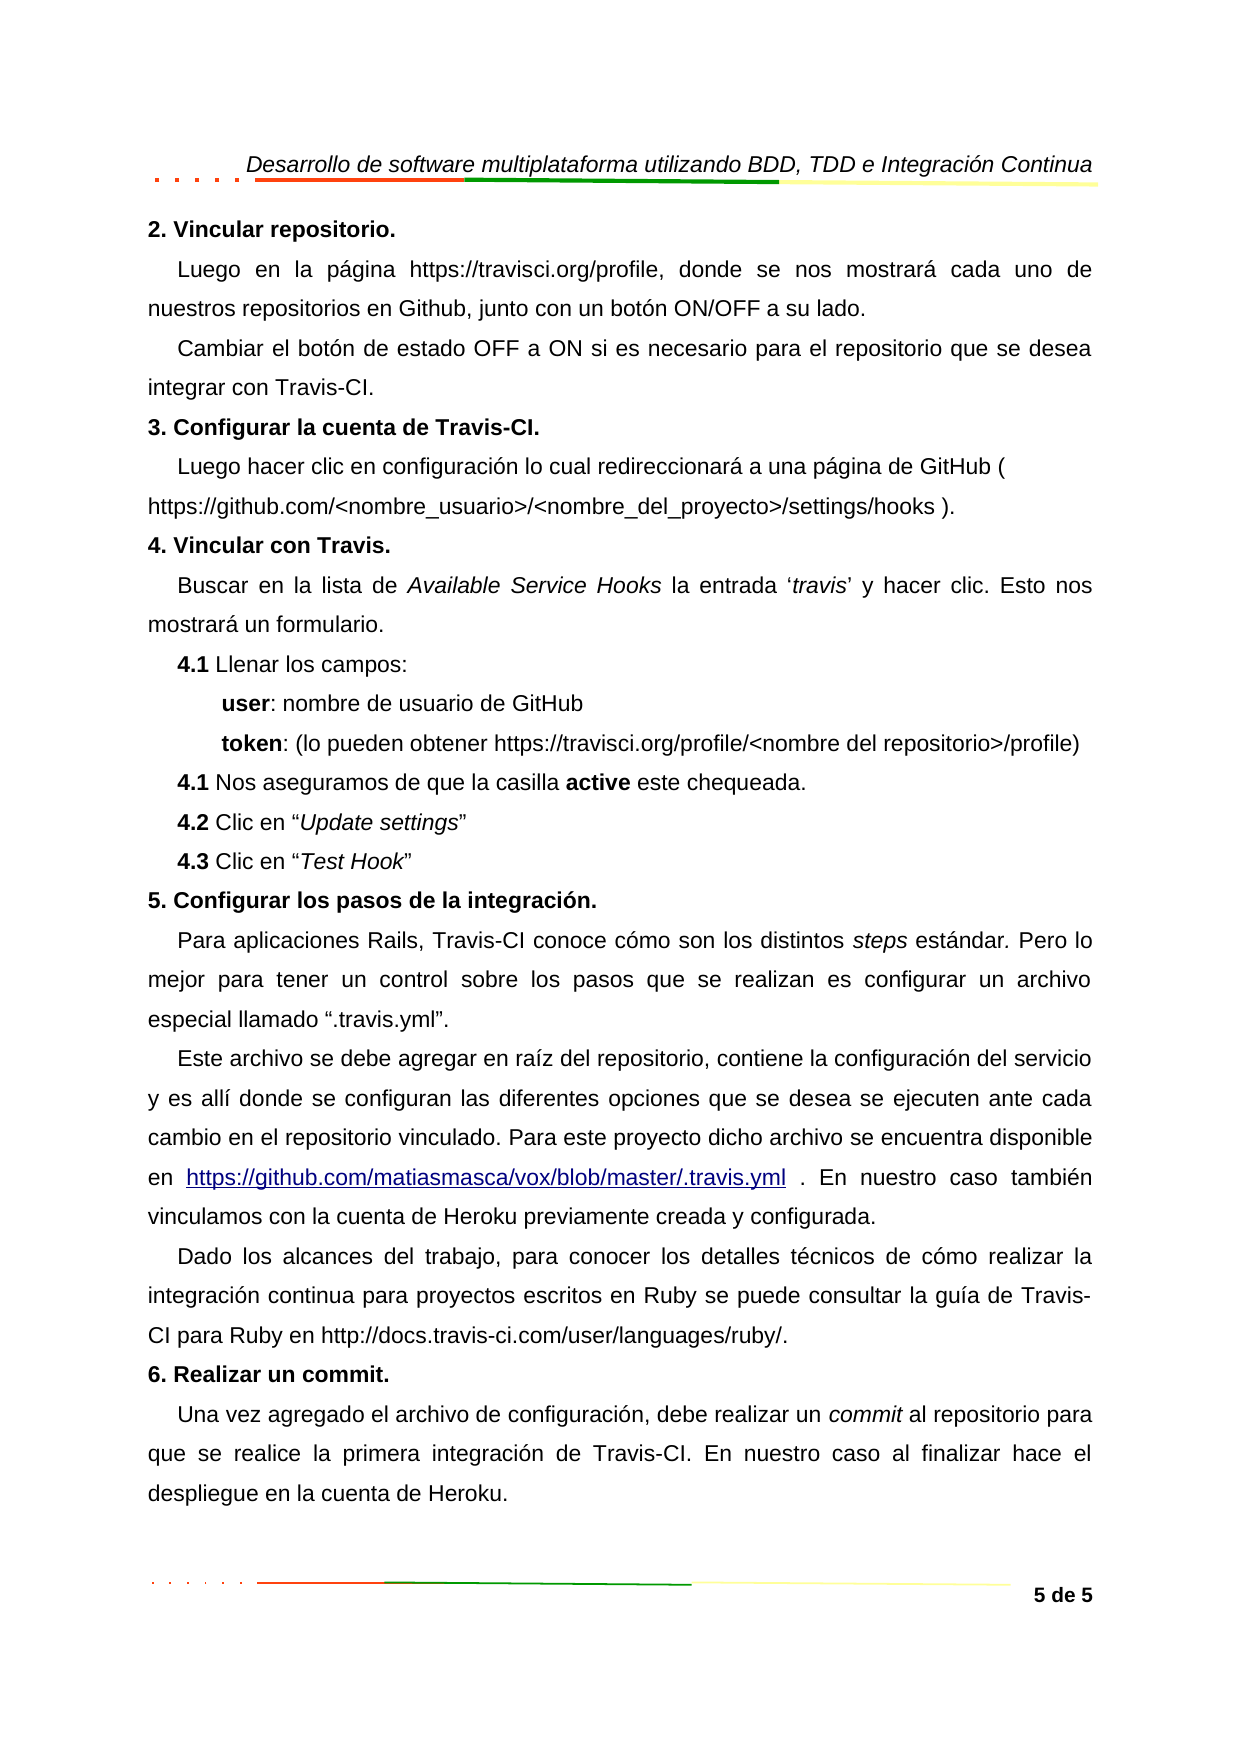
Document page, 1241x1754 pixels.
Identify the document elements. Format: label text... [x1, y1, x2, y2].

text 6. Realizar un commit. [148, 1361, 1093, 1388]
text 4.1 Llenar los campos: [148, 651, 1093, 677]
text 5. Configurar los pasos de la integración. [148, 887, 1093, 914]
text user: nombre de usuario de GitHub [148, 690, 1093, 716]
text 4.2 Clic en “Update settings” [148, 808, 1093, 835]
text Cambiar el botón de estado OFF a ON si es necesario para el repositorio que se desea integrar con Travis-CI. [148, 335, 1093, 401]
text Buscar en la lista de Available Service Hooks la entrada ‘travis’ y hacer clic. Esto nos mostrará un formulario. [148, 572, 1093, 637]
text 2. Vincular repositorio. [148, 216, 1093, 243]
text Luego en la página https://travis­ci.org/profile, donde se nos mostrará cada uno de nuestros repositorios en Github, junto con un botón ON/OFF a su lado. [148, 256, 1093, 322]
text Luego hacer clic en configuración lo cual redireccionará a una página de GitHub ( [148, 453, 1093, 479]
text 4.3 Clic en “Test Hook” [148, 848, 1093, 874]
text Este archivo se debe agregar en raíz del repositorio, contiene la configuración del servicio y es allí donde se configuran las diferentes opciones que se desea se ejecuten ante cada cambio en el repositorio vinculado. Para este proyecto dicho archivo se encuentra disponible en https://github.com/matiasmasca/vox/blob/master/.travis.yml . En nuestro caso también vinculamos con la cuenta de Heroku previamente creada y configurada. [148, 1045, 1093, 1230]
text https://github.com/<nombre_usuario>/<nombre_del_proyecto>/settings/hooks ). [148, 493, 1093, 519]
text Una vez agregado el archivo de configuración, debe realizar un commit al repositorio para que se realice la primera integración de Travis-CI. En nuestro caso al finalizar hace el despliegue en la cuenta de Heroku. [148, 1401, 1093, 1506]
text Para aplicaciones Rails, Travis-CI conoce cómo son los distintos steps estándar. Pero lo mejor para tener un control sobre los pasos que se realizan es configurar un archivo especial llamado “.travis.yml”. [148, 927, 1093, 1032]
text 4.1 Nos aseguramos de que la casilla active este chequeada. [148, 769, 1093, 795]
text 3. Configurar la cuenta de Travis-CI. [148, 414, 1093, 440]
text Dado los alcances del trabajo, para conocer los detalles técnicos de cómo realizar la integración continua para proyectos escritos en Ruby se puede consultar la guía de Travis-CI para Ruby en http://docs.travis-ci.com/user/languages/ruby/. [148, 1243, 1093, 1348]
text 4. Vincular con Travis. [148, 532, 1093, 558]
text token: (lo pueden obtener https://travis­ci.org/profile/<nombre del repositorio>/profile) [148, 729, 1093, 756]
